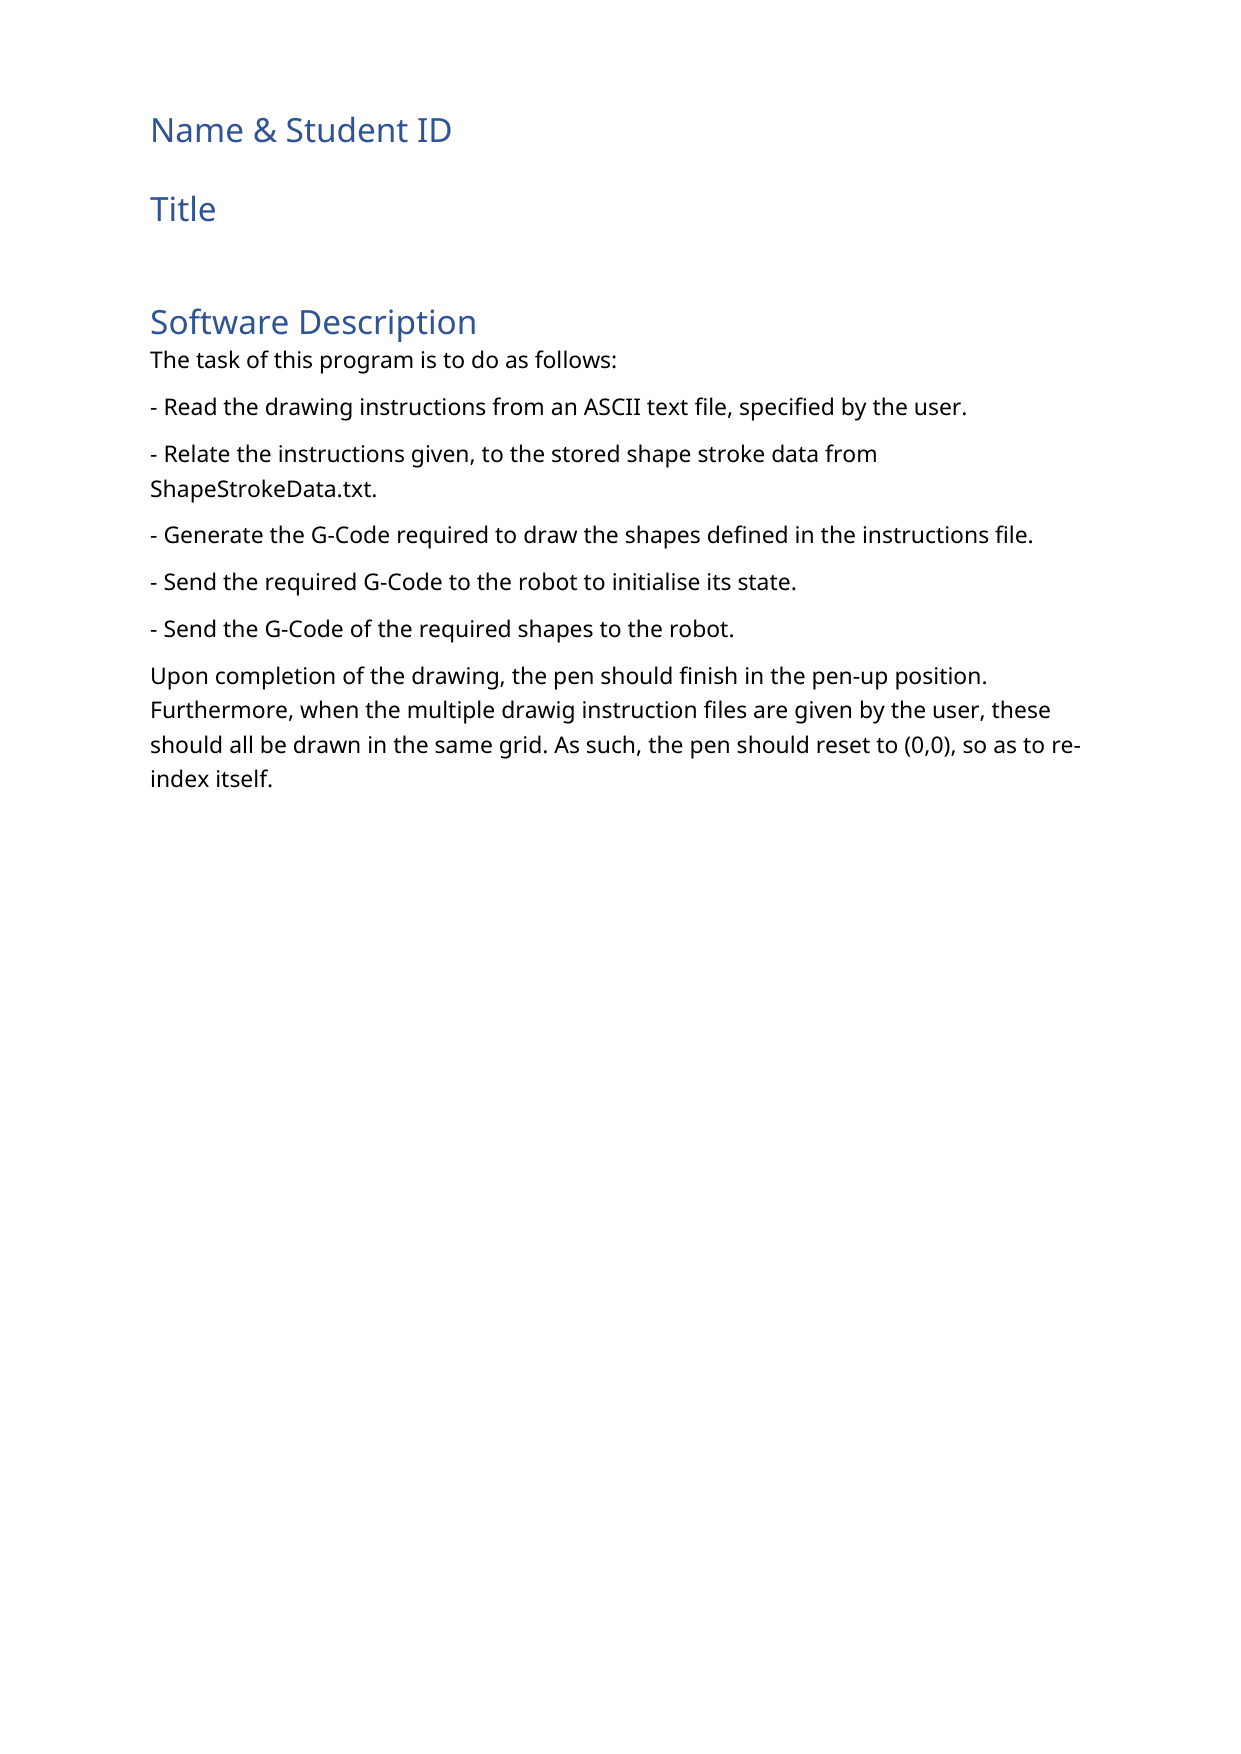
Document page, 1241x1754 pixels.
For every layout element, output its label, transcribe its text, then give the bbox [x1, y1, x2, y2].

text - Send the G-Code of the required shapes to the robot. [150, 613, 1090, 644]
text - Send the required G-Code to the robot to initialise its state. [150, 566, 1090, 598]
text - Read the drawing instructions from an ASCII text file, specified by the user. [150, 391, 1090, 423]
text - Generate the G-Code required to draw the shapes defined in the instructions file. [150, 519, 1090, 551]
subtitle Software Description [150, 299, 1090, 344]
subtitle Name & Student ID [150, 107, 1090, 153]
text The task of this program is to do as follows: [150, 344, 1090, 376]
subtitle Title [150, 186, 1090, 231]
text Upon completion of the drawing, the pen should finish in the pen-up position. Furthermore, when the multiple drawig instruction files are given by the user, these should all be drawn in the same grid. As such, the pen should reset to (0,0), so as to re-index itself. [150, 660, 1090, 794]
text - Relate the instructions given, to the stored shape stroke data from ShapeStrokeData.txt. [150, 438, 1090, 504]
